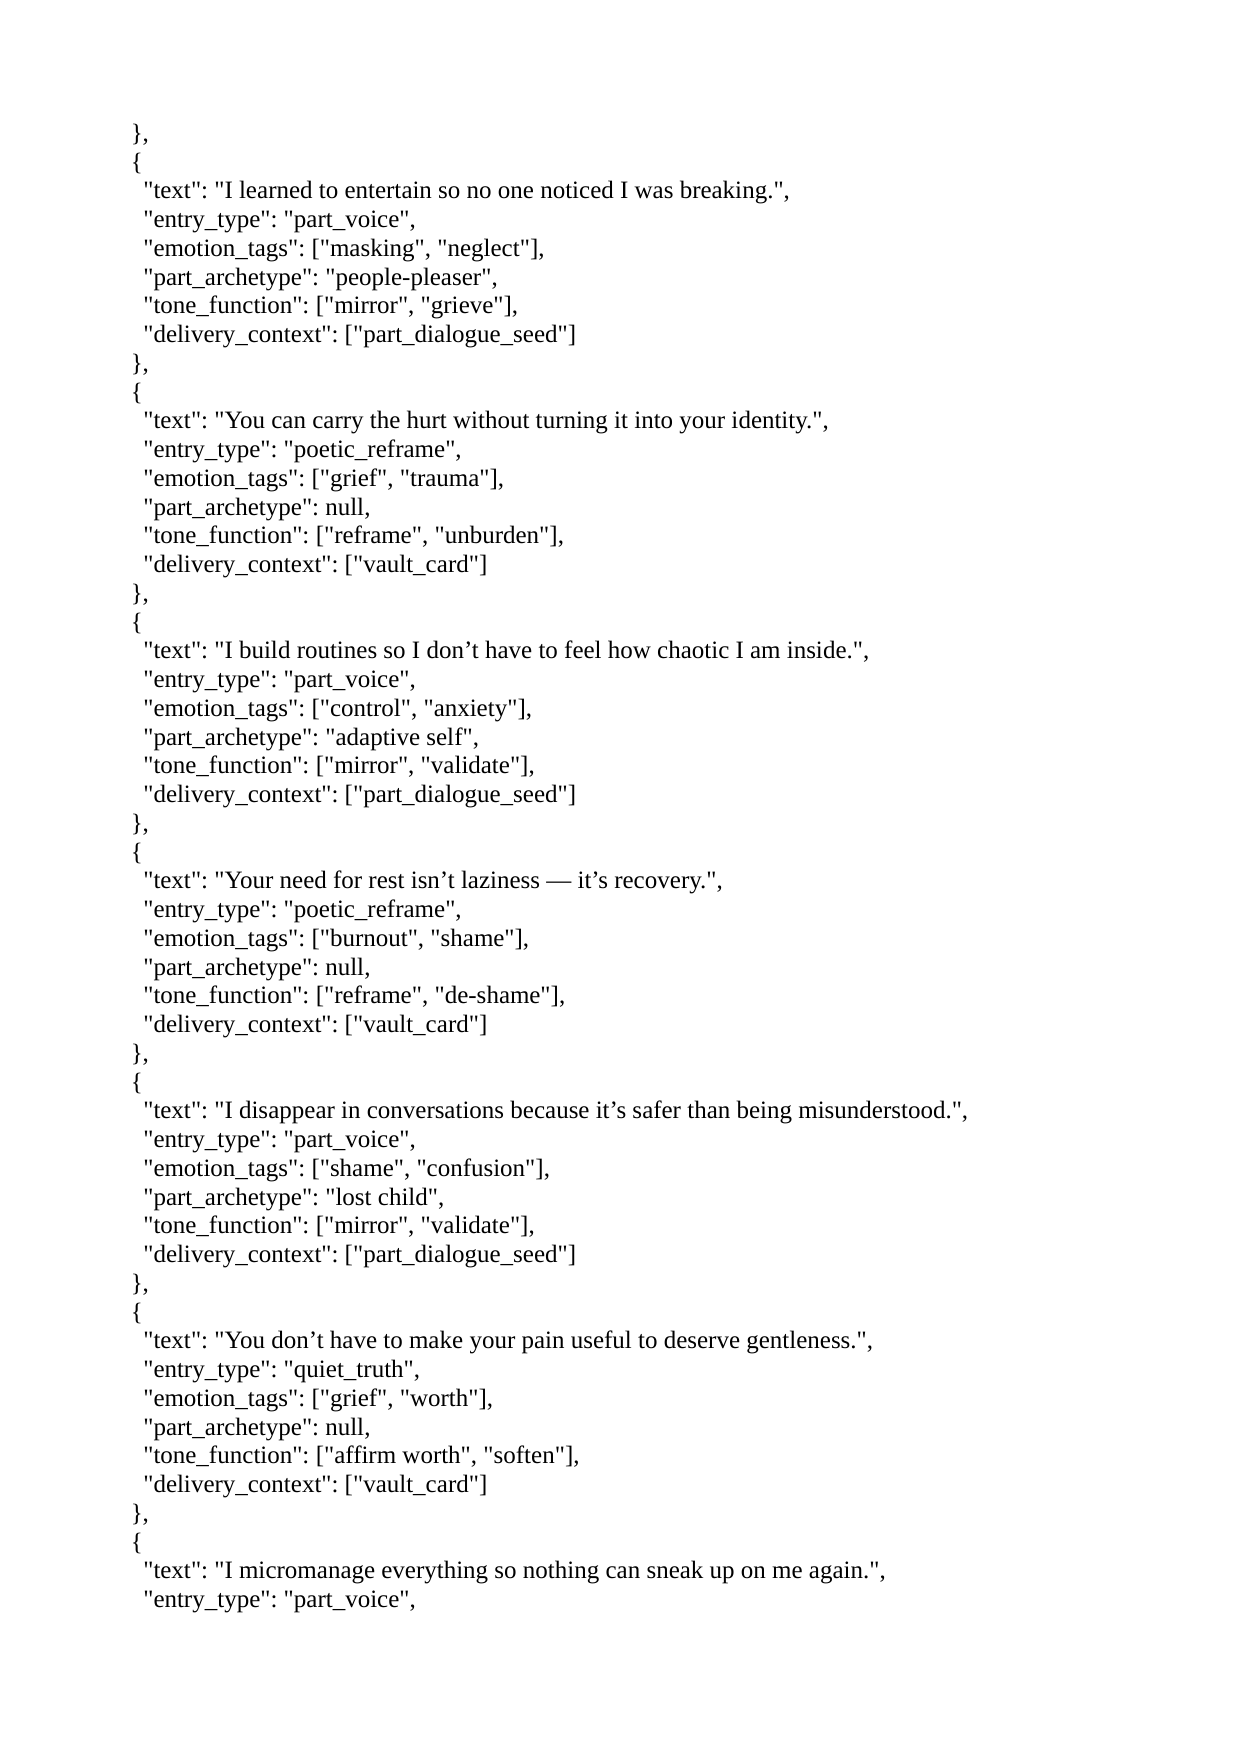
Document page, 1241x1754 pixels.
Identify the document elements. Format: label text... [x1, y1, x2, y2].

text "entry_type": "part_voice", [118, 1124, 1122, 1153]
text { [118, 607, 1122, 636]
text "text": "I disappear in conversations because it’s safer than being misunderstood.", [118, 1096, 1122, 1124]
text "tone_function": ["reframe", "unburden"], [118, 521, 1122, 549]
text "text": "You can carry the hurt without turning it into your identity.", [118, 406, 1122, 434]
text }, [118, 1038, 1122, 1067]
text }, [118, 808, 1122, 837]
text "emotion_tags": ["shame", "confusion"], [118, 1153, 1122, 1182]
text "delivery_context": ["part_dialogue_seed"] [118, 779, 1122, 808]
text "delivery_context": ["vault_card"] [118, 1009, 1122, 1038]
text { [118, 147, 1122, 176]
text "part_archetype": null, [118, 492, 1122, 521]
text "part_archetype": null, [118, 952, 1122, 981]
text { [118, 1297, 1122, 1326]
text "part_archetype": "lost child", [118, 1182, 1122, 1211]
text "tone_function": ["mirror", "grieve"], [118, 291, 1122, 319]
text }, [118, 578, 1122, 607]
text { [118, 377, 1122, 406]
text }, [118, 348, 1122, 377]
text "emotion_tags": ["burnout", "shame"], [118, 923, 1122, 952]
text "entry_type": "quiet_truth", [118, 1354, 1122, 1383]
text "emotion_tags": ["grief", "worth"], [118, 1383, 1122, 1412]
text "delivery_context": ["vault_card"] [118, 549, 1122, 578]
text "delivery_context": ["part_dialogue_seed"] [118, 1239, 1122, 1268]
text "entry_type": "part_voice", [118, 664, 1122, 693]
text }, [118, 1498, 1122, 1527]
text "entry_type": "part_voice", [118, 204, 1122, 233]
text "tone_function": ["mirror", "validate"], [118, 1211, 1122, 1239]
text "tone_function": ["mirror", "validate"], [118, 751, 1122, 779]
text "emotion_tags": ["grief", "trauma"], [118, 463, 1122, 492]
text { [118, 1067, 1122, 1096]
text "tone_function": ["reframe", "de-shame"], [118, 981, 1122, 1009]
text "part_archetype": "adaptive self", [118, 722, 1122, 751]
text "emotion_tags": ["control", "anxiety"], [118, 693, 1122, 722]
text "entry_type": "poetic_reframe", [118, 894, 1122, 923]
text "text": "You don’t have to make your pain useful to deserve gentleness.", [118, 1326, 1122, 1354]
text }, [118, 118, 1122, 147]
text "text": "I build routines so I don’t have to feel how chaotic I am inside.", [118, 636, 1122, 664]
text "delivery_context": ["vault_card"] [118, 1469, 1122, 1498]
text { [118, 837, 1122, 866]
text "text": "I micromanage everything so nothing can sneak up on me again.", [118, 1556, 1122, 1584]
text "entry_type": "part_voice", [118, 1584, 1122, 1613]
text "text": "Your need for rest isn’t laziness — it’s recovery.", [118, 866, 1122, 894]
text "part_archetype": "people-pleaser", [118, 262, 1122, 291]
text "text": "I learned to entertain so no one noticed I was breaking.", [118, 176, 1122, 204]
text "entry_type": "poetic_reframe", [118, 434, 1122, 463]
text "delivery_context": ["part_dialogue_seed"] [118, 319, 1122, 348]
text "part_archetype": null, [118, 1412, 1122, 1441]
text "tone_function": ["affirm worth", "soften"], [118, 1441, 1122, 1469]
text }, [118, 1268, 1122, 1297]
text { [118, 1527, 1122, 1556]
text "emotion_tags": ["masking", "neglect"], [118, 233, 1122, 262]
